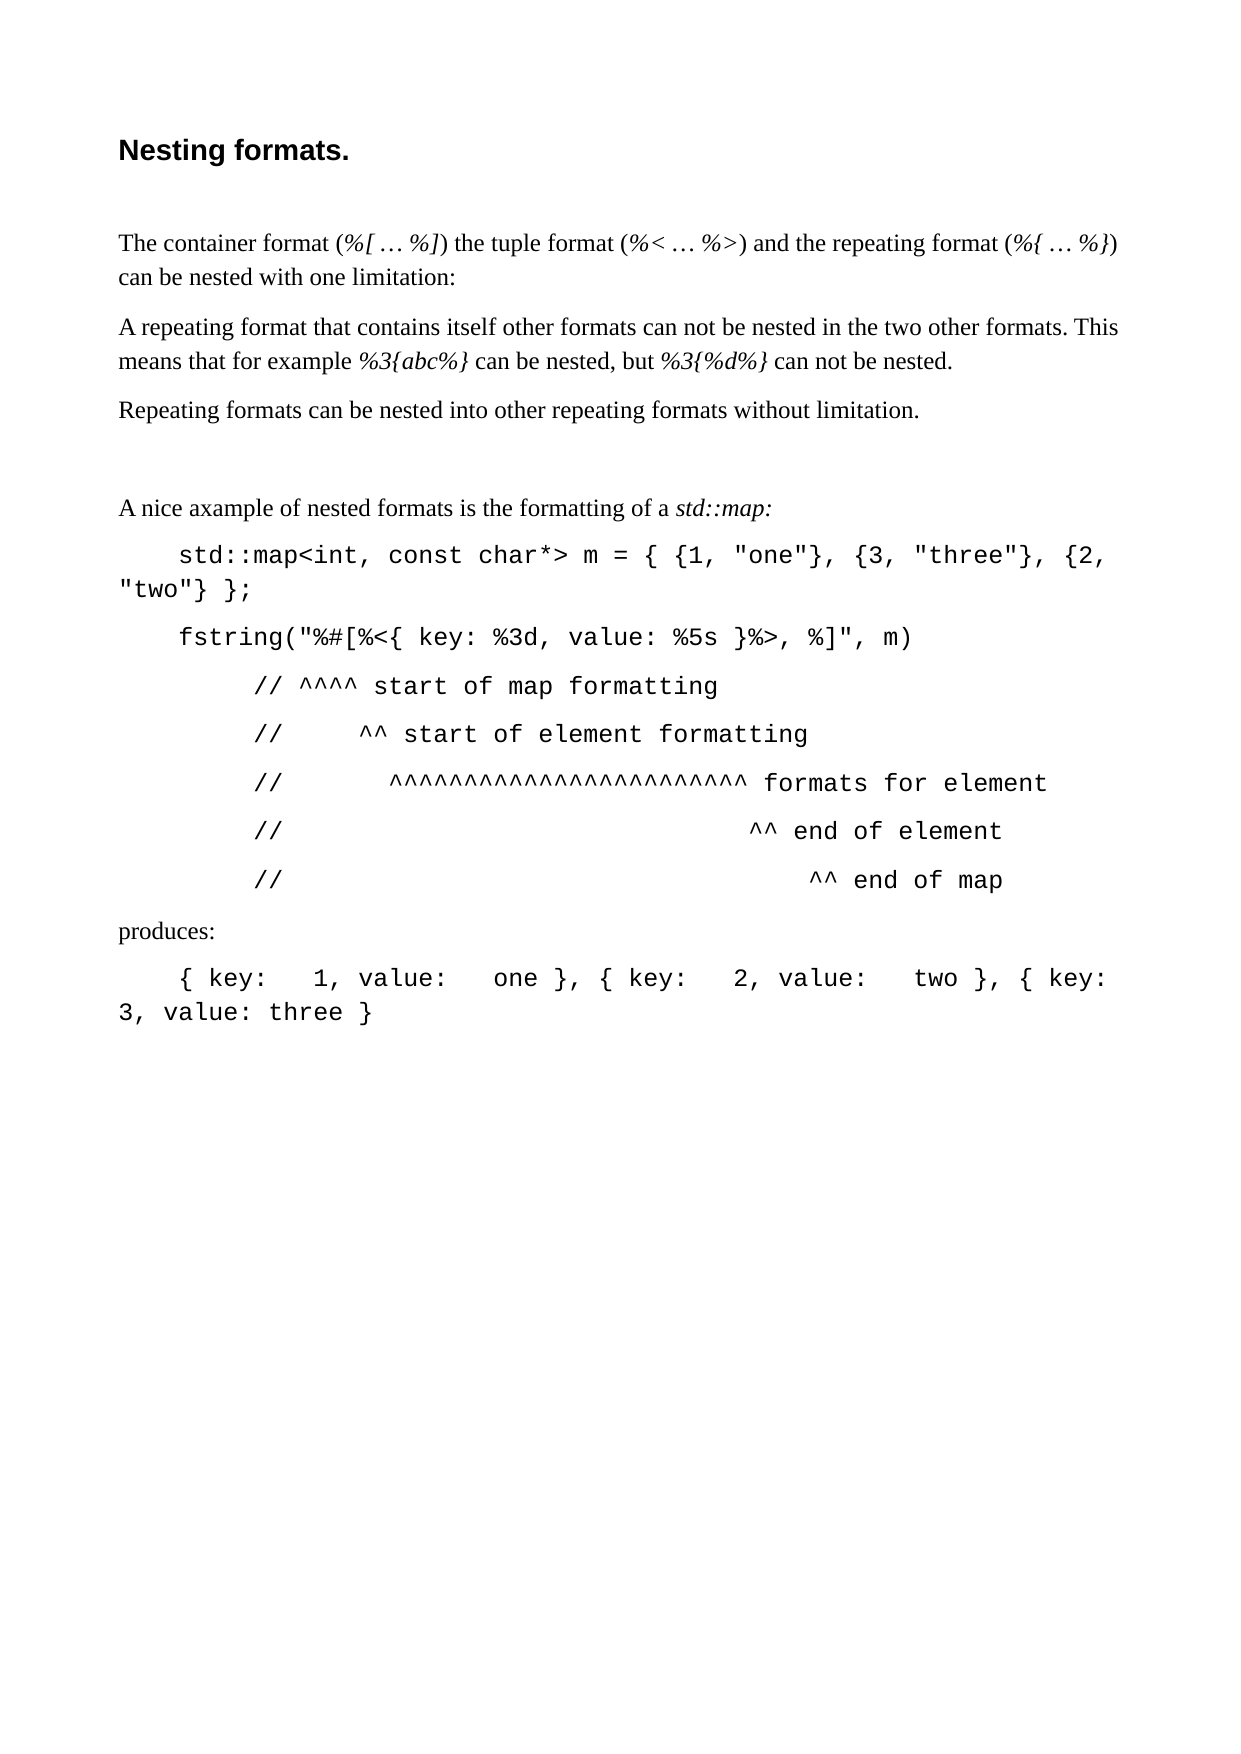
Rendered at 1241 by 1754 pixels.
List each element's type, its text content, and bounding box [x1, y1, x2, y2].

text produces: [118, 916, 1122, 945]
subtitle Nesting formats. [118, 133, 1122, 166]
text Repeating formats can be nested into other repeating formats without limitation. [118, 395, 1122, 424]
text // ^^^^ start of map formatting [118, 673, 1122, 702]
text // ^^^^^^^^^^^^^^^^^^^^^^^^ formats for element [118, 770, 1122, 799]
text // ^^ end of map [118, 867, 1122, 896]
text // ^^ end of element [118, 819, 1122, 847]
text The container format (%[ … %]) the tuple format (%< … %>) and the repeating format (%{ … %}) can be nested with one limitation: [118, 228, 1122, 291]
text std::map<int, const char*> m = { {1, "one"}, {3, "three"}, {2, "two"} }; [118, 542, 1122, 604]
text A repeating format that contains itself other formats can not be nested in the two other formats. This means that for example %3{abc%} can be nested, but %3{%d%} can not be nested. [118, 312, 1122, 375]
text fstring("%#[%<{ key: %3d, value: %5s }%>, %]", m) [118, 625, 1122, 653]
text { key: 1, value: one }, { key: 2, value: two }, { key: 3, value: three } [118, 965, 1122, 1027]
text // ^^ start of element formatting [118, 722, 1122, 750]
text A nice axample of nested formats is the formatting of a std::map: [118, 493, 1122, 522]
